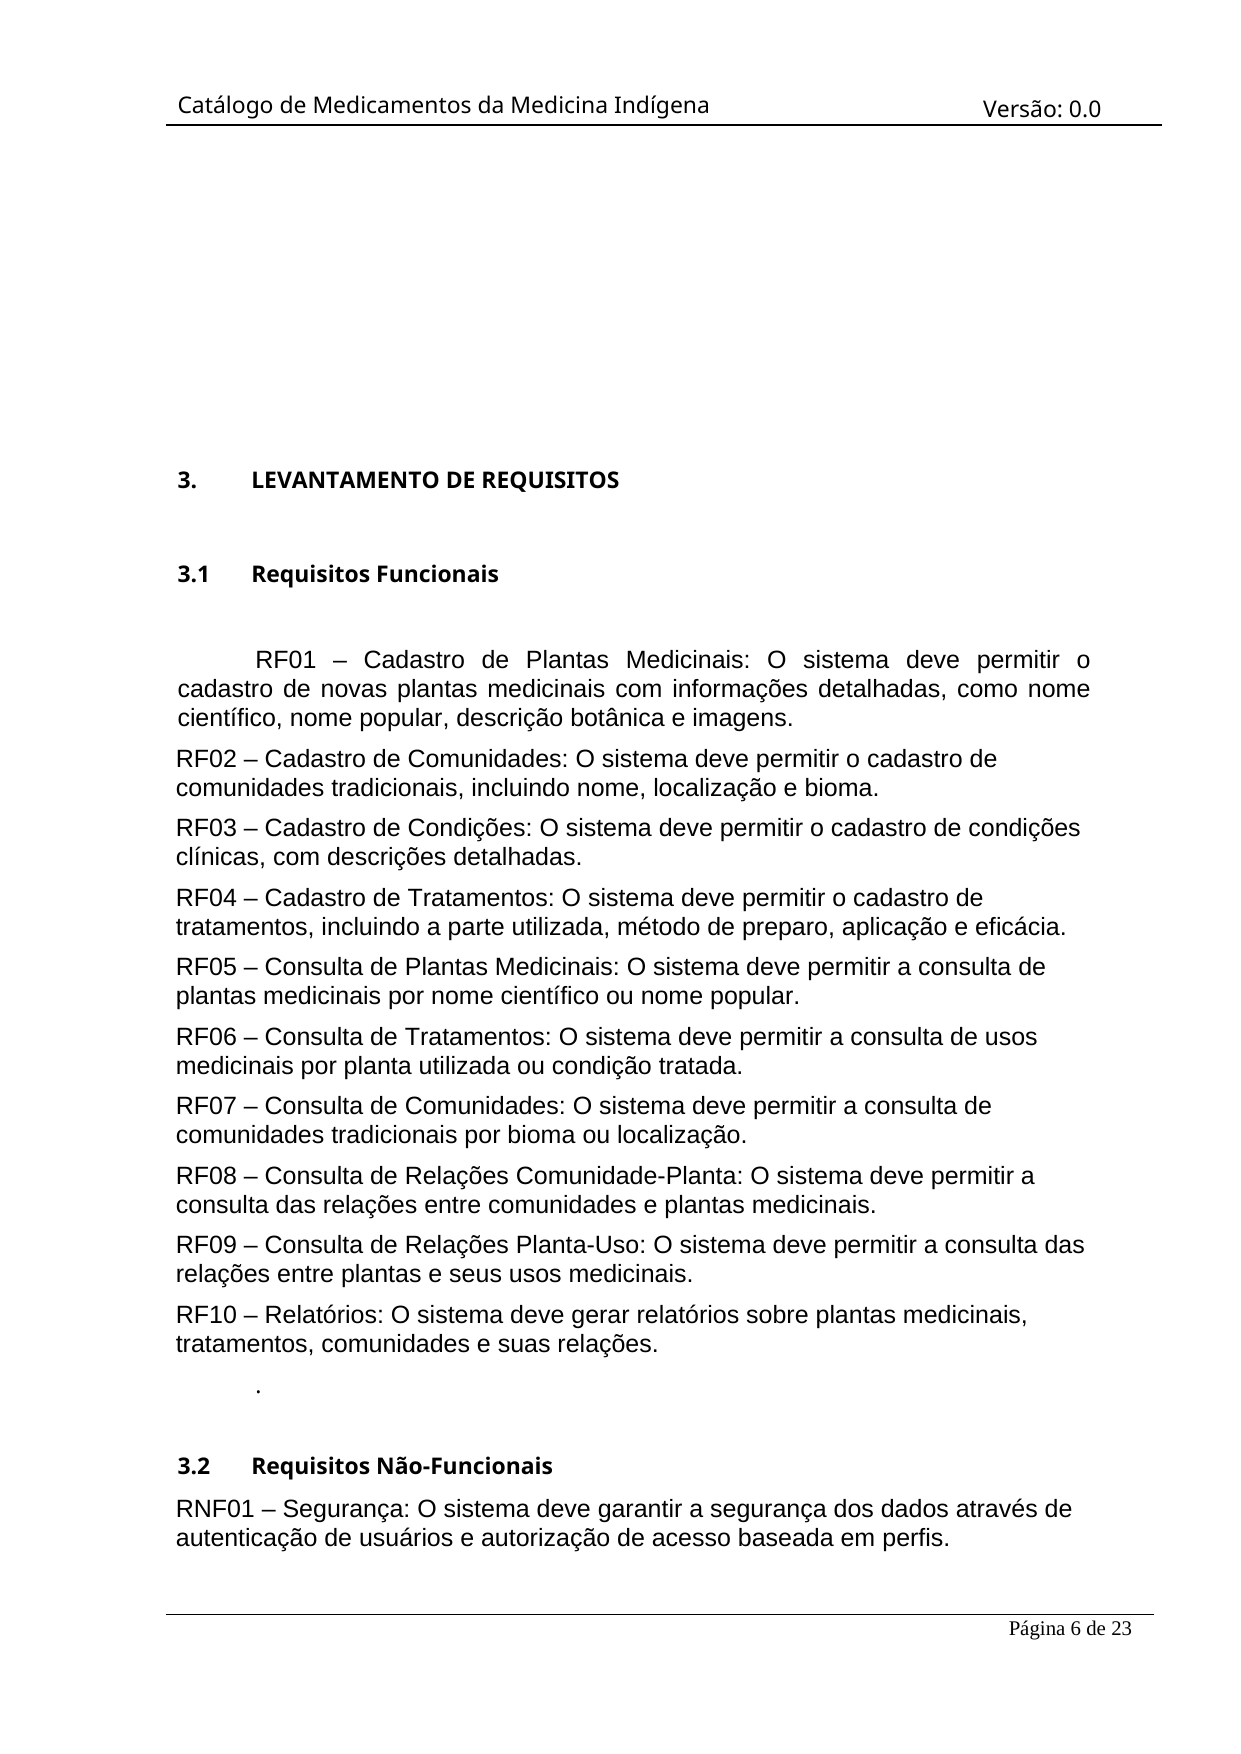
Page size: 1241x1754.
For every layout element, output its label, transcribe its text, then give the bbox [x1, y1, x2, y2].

text RF07 – Consulta de Comunidades: O sistema deve permitir a consulta de comunidades tradicionais por bioma ou localização. [176, 1091, 1092, 1149]
text RF03 – Cadastro de Condições: O sistema deve permitir o cadastro de condições clínicas, com descrições detalhadas. [176, 813, 1092, 871]
text RF01 – Cadastro de Plantas Medicinais: O sistema deve permitir o cadastro de novas plantas medicinais com informações detalhadas, como nome científico, nome popular, descrição botânica e imagens. [177, 645, 1092, 731]
text RF09 – Consulta de Relações Planta-Uso: O sistema deve permitir a consulta das relações entre plantas e seus usos medicinais. [176, 1230, 1092, 1288]
text RF08 – Consulta de Relações Comunidade-Planta: O sistema deve permitir a consulta das relações entre comunidades e plantas medicinais. [176, 1161, 1092, 1218]
text RNF01 – Segurança: O sistema deve garantir a segurança dos dados através de autenticação de usuários e autorização de acesso baseada em perfis. [176, 1494, 1092, 1552]
text RF10 – Relatórios: O sistema deve gerar relatórios sobre plantas medicinais, tratamentos, comunidades e suas relações. [176, 1299, 1092, 1357]
subtitle LEVANTAMENTO DE REQUISITOS [177, 464, 1092, 495]
text RF04 – Cadastro de Tratamentos: O sistema deve permitir o cadastro de tratamentos, incluindo a parte utilizada, método de preparo, aplicação e eficácia. [176, 883, 1092, 940]
subtitle Requisitos Funcionais [177, 557, 1092, 589]
text . [177, 1369, 1092, 1400]
text RF02 – Cadastro de Comunidades: O sistema deve permitir o cadastro de comunidades tradicionais, incluindo nome, localização e bioma. [176, 744, 1092, 801]
text RF05 – Consulta de Plantas Medicinais: O sistema deve permitir a consulta de plantas medicinais por nome científico ou nome popular. [176, 952, 1092, 1010]
text RF06 – Consulta de Tratamentos: O sistema deve permitir a consulta de usos medicinais por planta utilizada ou condição tratada. [176, 1022, 1092, 1079]
subtitle Requisitos Não-Funcionais [177, 1450, 1092, 1482]
